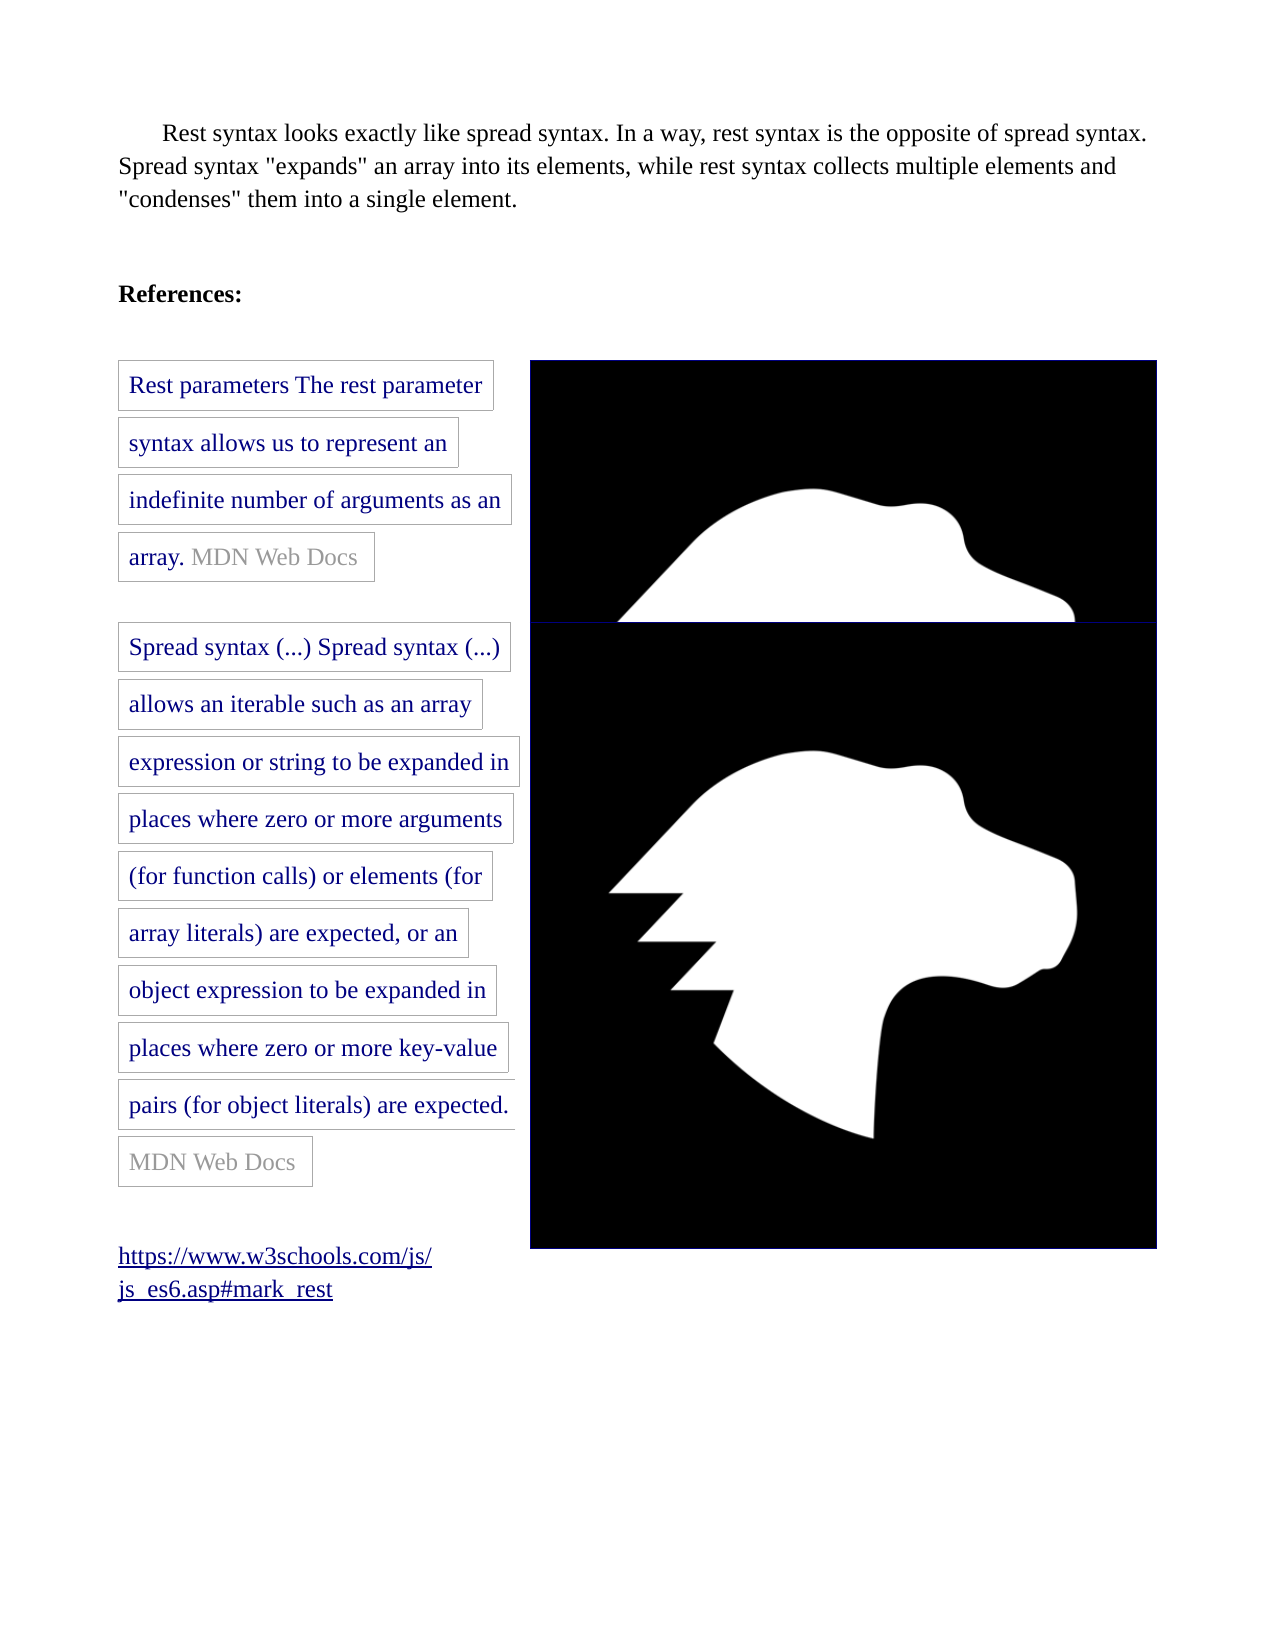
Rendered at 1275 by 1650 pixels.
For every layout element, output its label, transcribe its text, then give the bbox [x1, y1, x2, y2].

picture [531, 361, 1156, 622]
text Rest syntax looks exactly like spread syntax. In a way, rest syntax is the opposite of spread syntax. Spread syntax "expands" an array into its elements, while rest syntax collects multiple elements and "condenses" them into a single element. [118, 118, 1157, 213]
picture [531, 623, 1156, 1248]
text Spread syntax (...) Spread syntax (...) allows an iterable such as an array expression or string to be expanded in places where zero or more arguments (for function calls) or elements (for array literals) are expected, or an object expression to be expanded in places where zero or more key-value pairs (for object literals) are expected. MDN Web Docs [118, 622, 530, 1186]
text References: [118, 279, 1157, 308]
text Rest parameters The rest parameter syntax allows us to represent an indefinite number of arguments as an array. MDN Web Docs [118, 360, 530, 581]
text https://www.w3schools.com/js/js_es6.asp#mark_rest [118, 1241, 1157, 1303]
